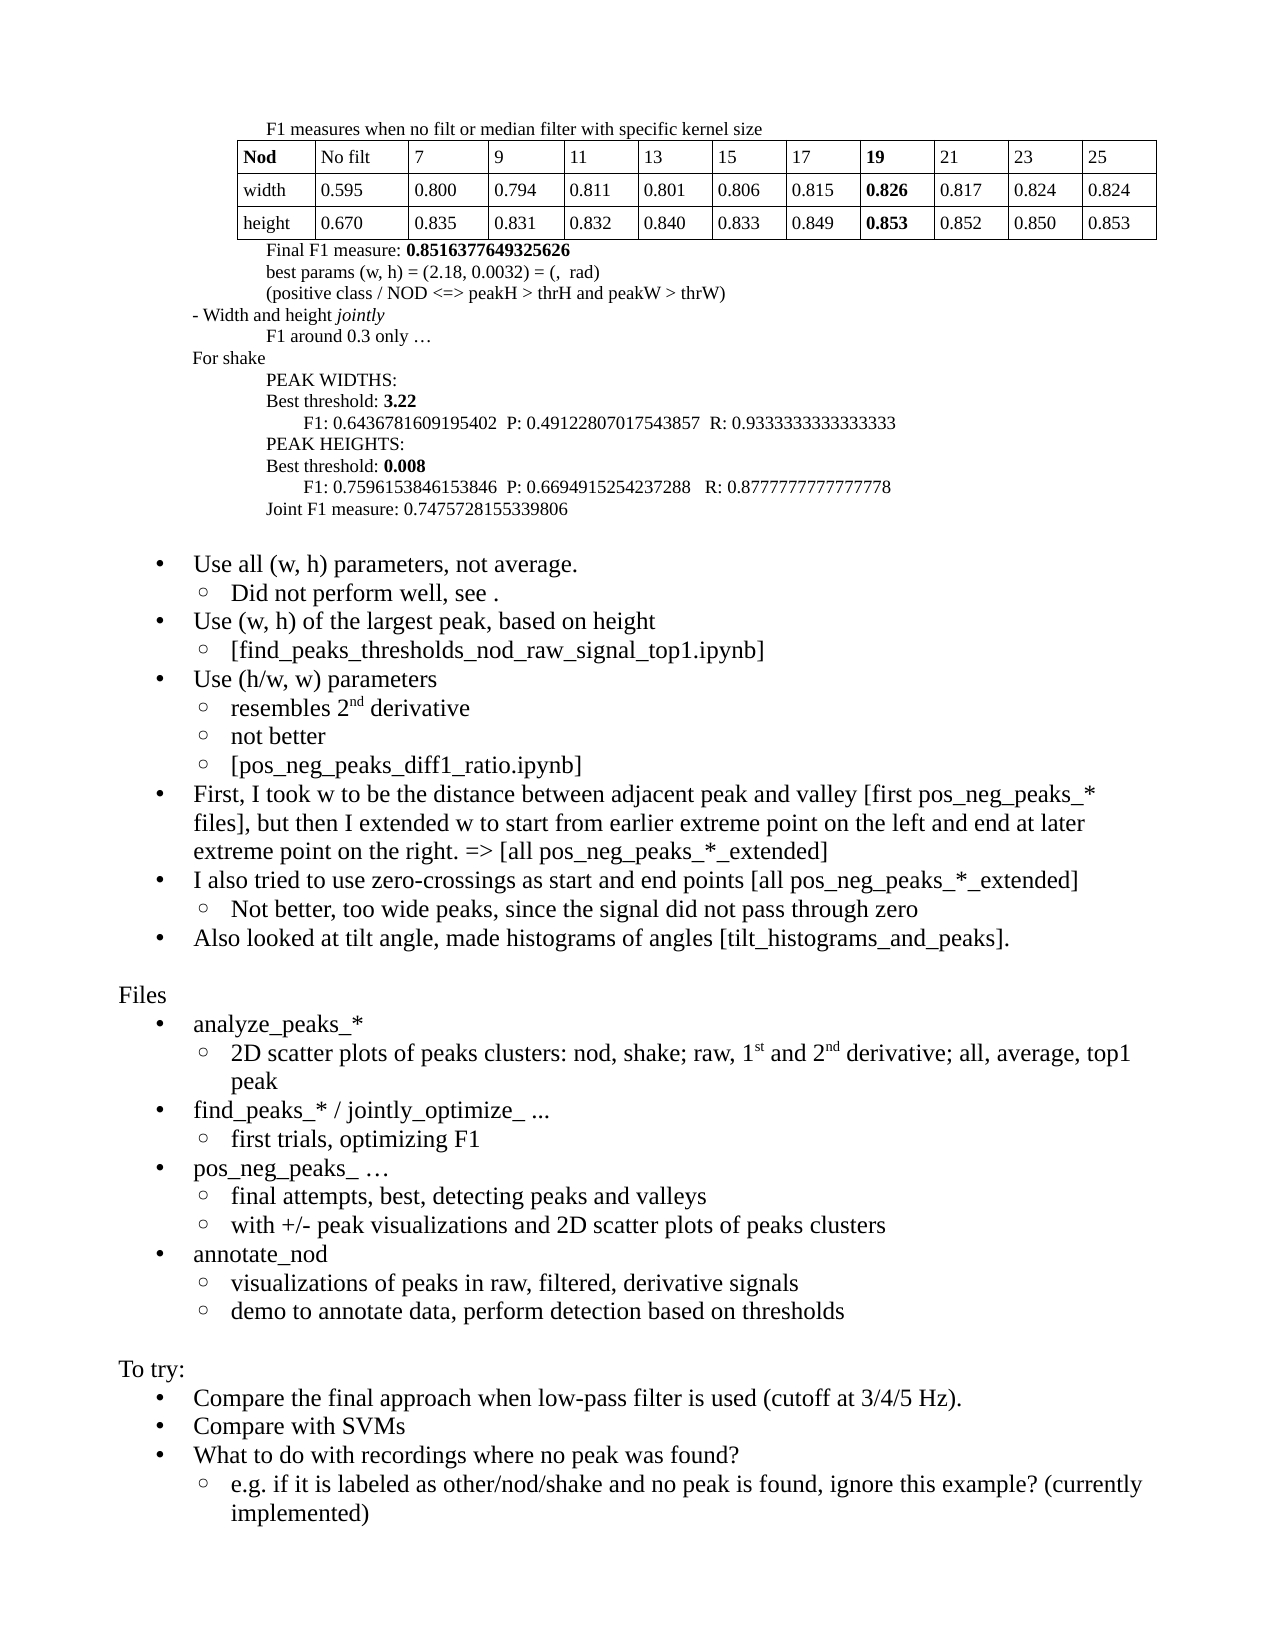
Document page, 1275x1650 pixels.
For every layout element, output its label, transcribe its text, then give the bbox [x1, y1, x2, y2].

table_cell 0.817 [935, 174, 1008, 206]
table_header 19 [861, 141, 934, 173]
table_header 21 [935, 141, 1008, 173]
list e.g. if it is labeled as other/nod/shake and no peak is found, ignore this example? (currently implemented) [193, 1469, 1157, 1526]
text Best threshold: 3.22 [192, 390, 1157, 412]
text For shake [118, 347, 1157, 368]
list not better [193, 721, 1157, 750]
list Also looked at tilt angle, made histograms of angles [tilt_histograms_and_peaks]. [156, 923, 1157, 951]
list find_peaks_* / jointly_optimize_ ... [156, 1095, 1157, 1124]
list Compare with SVMs [156, 1411, 1157, 1440]
list [find_peaks_thresholds_nod_raw_signal_top1.ipynb] [193, 635, 1157, 664]
text F1 around 0.3 only … [118, 325, 1157, 347]
table_header 9 [489, 141, 564, 173]
text F1: 0.6436781609195402 P: 0.49122807017543857 R: 0.9333333333333333 PEAK HEIGHTS: Best threshold: 0.008 F1: 0.7596153846153846 P: 0.6694915254237288 R: 0.8777777777777778 Joint F1 measure: 0.7475728155339806 [192, 412, 1157, 519]
text PEAK WIDTHS: [192, 368, 1157, 390]
table_cell 0.850 [1009, 207, 1082, 239]
list [pos_neg_peaks_diff1_ratio.ipynb] [193, 750, 1157, 779]
list Use (w, h) of the largest peak, based on height [156, 606, 1157, 635]
table_cell 0.853 [861, 207, 934, 239]
table_header Nod [238, 141, 315, 173]
list Use all (w, h) parameters, not average. [156, 549, 1157, 578]
table_cell 0.800 [409, 174, 488, 206]
list demo to annotate data, perform detection based on thresholds [193, 1296, 1157, 1325]
list What to do with recordings where no peak was found? [156, 1440, 1157, 1469]
list resembles 2nd derivative [193, 693, 1157, 721]
table_cell 0.811 [565, 174, 638, 206]
list annotate_nod [156, 1239, 1157, 1268]
list 2D scatter plots of peaks clusters: nod, shake; raw, 1st and 2nd derivative; all, average, top1 peak [193, 1038, 1157, 1095]
list First, I took w to be the distance between adjacent peak and valley [first pos_neg_peaks_* files], but then I extended w to start from earlier extreme point on the left and end at later extreme point on the right. => [all pos_neg_peaks_*_extended] [156, 779, 1157, 865]
table_cell height [238, 207, 315, 239]
text best params (w, h) = (2.18, 0.0032) = (, rad) [118, 261, 1157, 282]
table_cell 0.794 [489, 174, 564, 206]
table_cell 0.849 [787, 207, 860, 239]
table_cell 0.824 [1009, 174, 1082, 206]
table_header No filt [316, 141, 408, 173]
list final attempts, best, detecting peaks and valleys [193, 1181, 1157, 1210]
text Final F1 measure: 0.8516377649325626 [118, 239, 1157, 261]
table_cell 0.801 [639, 174, 712, 206]
list Use (h/w, w) parameters [156, 664, 1157, 693]
list pos_neg_peaks_ … [156, 1153, 1157, 1181]
table_cell 0.833 [713, 207, 786, 239]
table_cell 0.832 [565, 207, 638, 239]
table_cell 0.826 [861, 174, 934, 206]
table_cell 0.824 [1083, 174, 1156, 206]
table_header 13 [639, 141, 712, 173]
table_cell 0.831 [489, 207, 564, 239]
table_header 15 [713, 141, 786, 173]
list with +/- peak visualizations and 2D scatter plots of peaks clusters [193, 1210, 1157, 1239]
table_cell 0.840 [639, 207, 712, 239]
table_cell 0.806 [713, 174, 786, 206]
text Files [118, 980, 1157, 1009]
table_header 7 [409, 141, 488, 173]
table_header 23 [1009, 141, 1082, 173]
table_header 17 [787, 141, 860, 173]
text (positive class / NOD <=> peakH > thrH and peakW > thrW) [118, 282, 1157, 304]
list analyze_peaks_* [156, 1009, 1157, 1038]
table_cell 0.595 [316, 174, 408, 206]
list I also tried to use zero-crossings as start and end points [all pos_neg_peaks_*_extended] [156, 865, 1157, 894]
table_header 11 [565, 141, 638, 173]
table_cell 0.815 [787, 174, 860, 206]
table_cell 0.835 [409, 207, 488, 239]
list Did not perform well, see . [193, 578, 1157, 606]
text To try: [118, 1354, 1157, 1383]
list first trials, optimizing F1 [193, 1124, 1157, 1153]
table_cell 0.670 [316, 207, 408, 239]
list visualizations of peaks in raw, filtered, derivative signals [193, 1268, 1157, 1296]
table_cell width [238, 174, 315, 206]
text F1 measures when no filt or median filter with specific kernel size [118, 118, 1157, 140]
list Not better, too wide peaks, since the signal did not pass through zero [193, 894, 1157, 923]
table_cell 0.853 [1083, 207, 1156, 239]
list Compare the final approach when low-pass filter is used (cutoff at 3/4/5 Hz). [156, 1383, 1157, 1411]
table_cell 0.852 [935, 207, 1008, 239]
table_header 25 [1083, 141, 1156, 173]
text - Width and height jointly [118, 304, 1157, 325]
